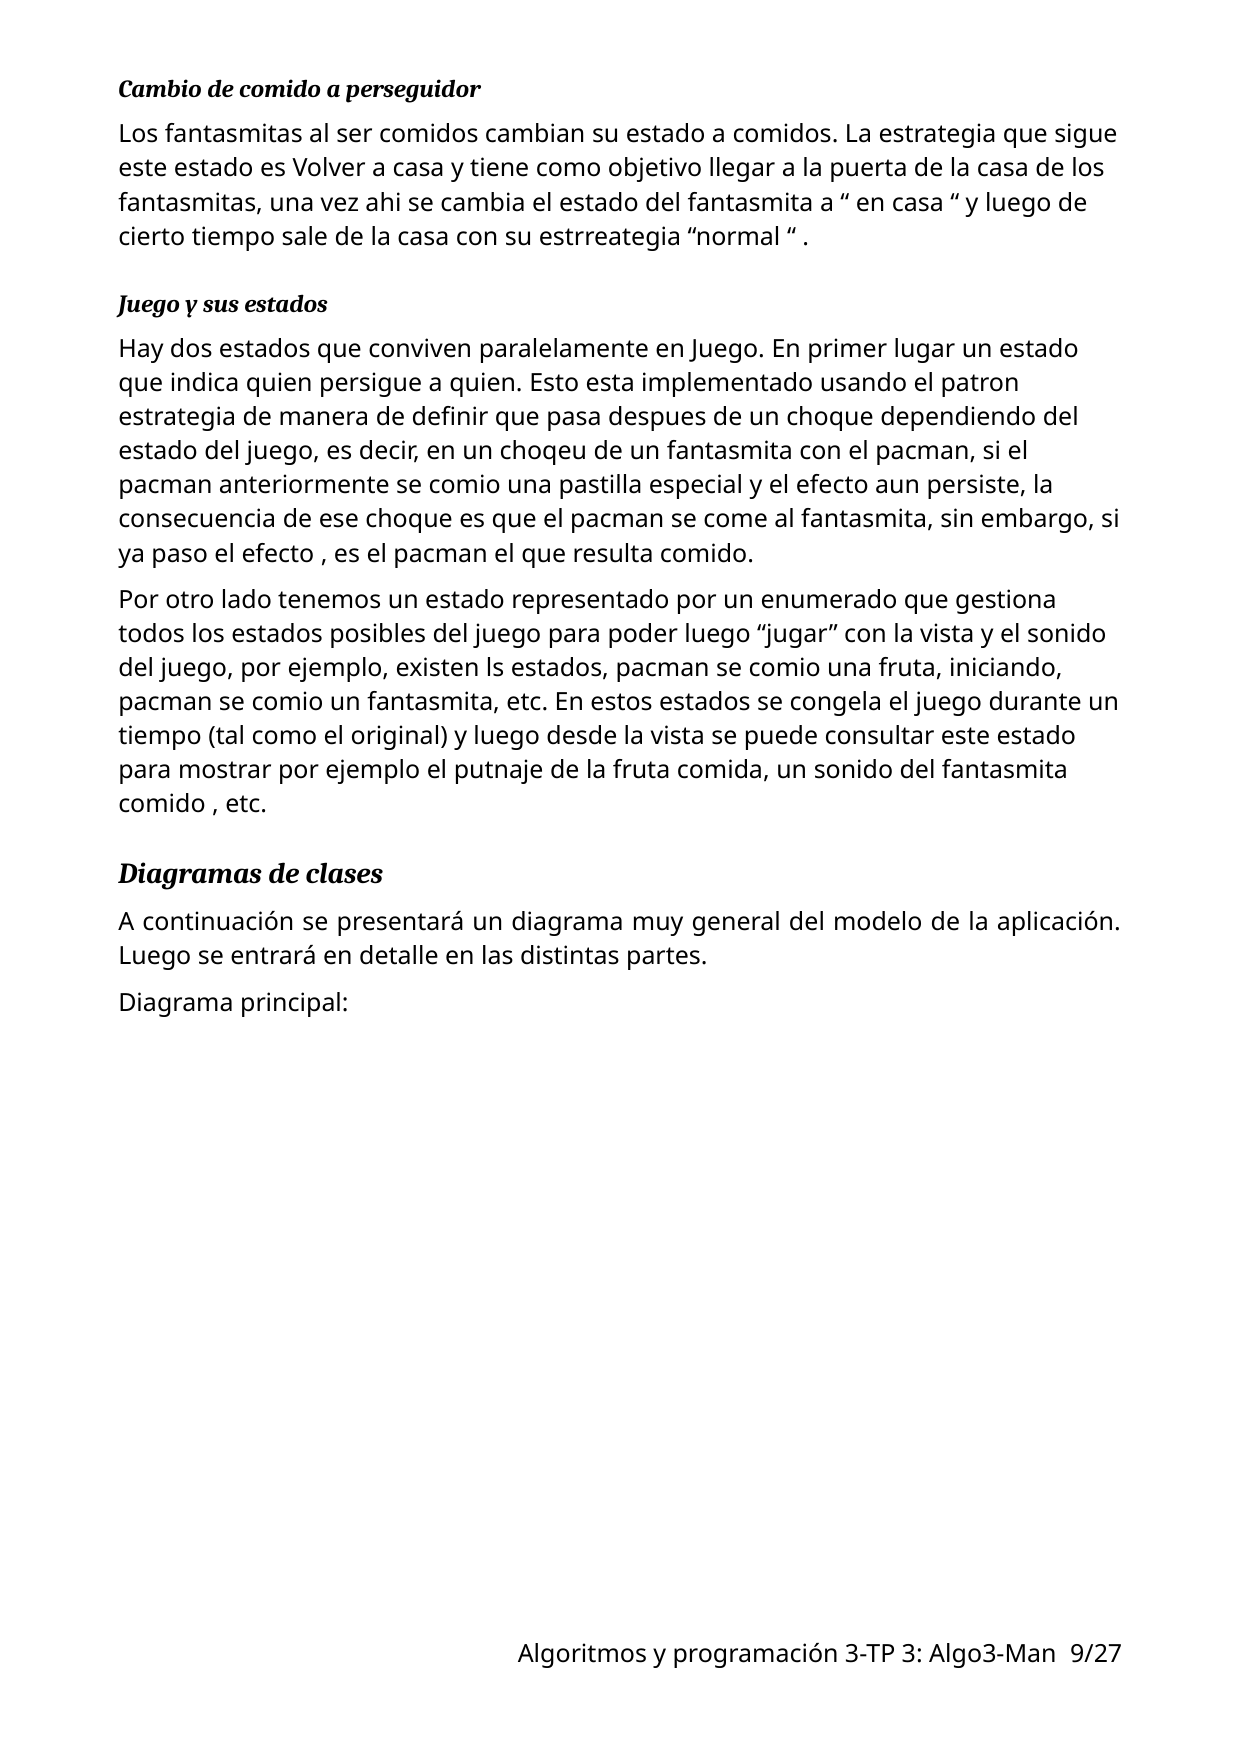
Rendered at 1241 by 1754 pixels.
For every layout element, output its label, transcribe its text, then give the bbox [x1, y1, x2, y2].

text Hay dos estados que conviven paralelamente en Juego. En primer lugar un estado que indica quien persigue a quien. Esto esta implementado usando el patron estrategia de manera de definir que pasa despues de un choque dependiendo del estado del juego, es decir, en un choqeu de un fantasmita con el pacman, si el pacman anteriormente se comio una pastilla especial y el efecto aun persiste, la consecuencia de ese choque es que el pacman se come al fantasmita, sin embargo, si ya paso el efecto , es el pacman el que resulta comido. [118, 331, 1122, 569]
subtitle Cambio de comido a perseguidor [118, 75, 1122, 103]
subtitle Diagramas de clases [118, 858, 1122, 891]
text Diagrama principal: [118, 984, 1122, 1018]
text Por otro lado tenemos un estado representado por un enumerado que gestiona todos los estados posibles del juego para poder luego “jugar” con la vista y el sonido del juego, por ejemplo, existen ls estados, pacman se comio una fruta, iniciando, pacman se comio un fantasmita, etc. En estos estados se congela el juego durante un tiempo (tal como el original) y luego desde la vista se puede consultar este estado para mostrar por ejemplo el putnaje de la fruta comida, un sonido del fantasmita comido , etc. [118, 582, 1122, 820]
subtitle Juego y sus estados [118, 290, 1122, 318]
text A continuación se presentará un diagrama muy general del modelo de la aplicación. Luego se entrará en detalle en las distintas partes. [118, 904, 1122, 972]
text Los fantasmitas al ser comidos cambian su estado a comidos. La estrategia que sigue este estado es Volver a casa y tiene como objetivo llegar a la puerta de la casa de los fantasmitas, una vez ahi se cambia el estado del fantasmita a “ en casa “ y luego de cierto tiempo sale de la casa con su estrreategia “normal “ . [118, 116, 1122, 252]
